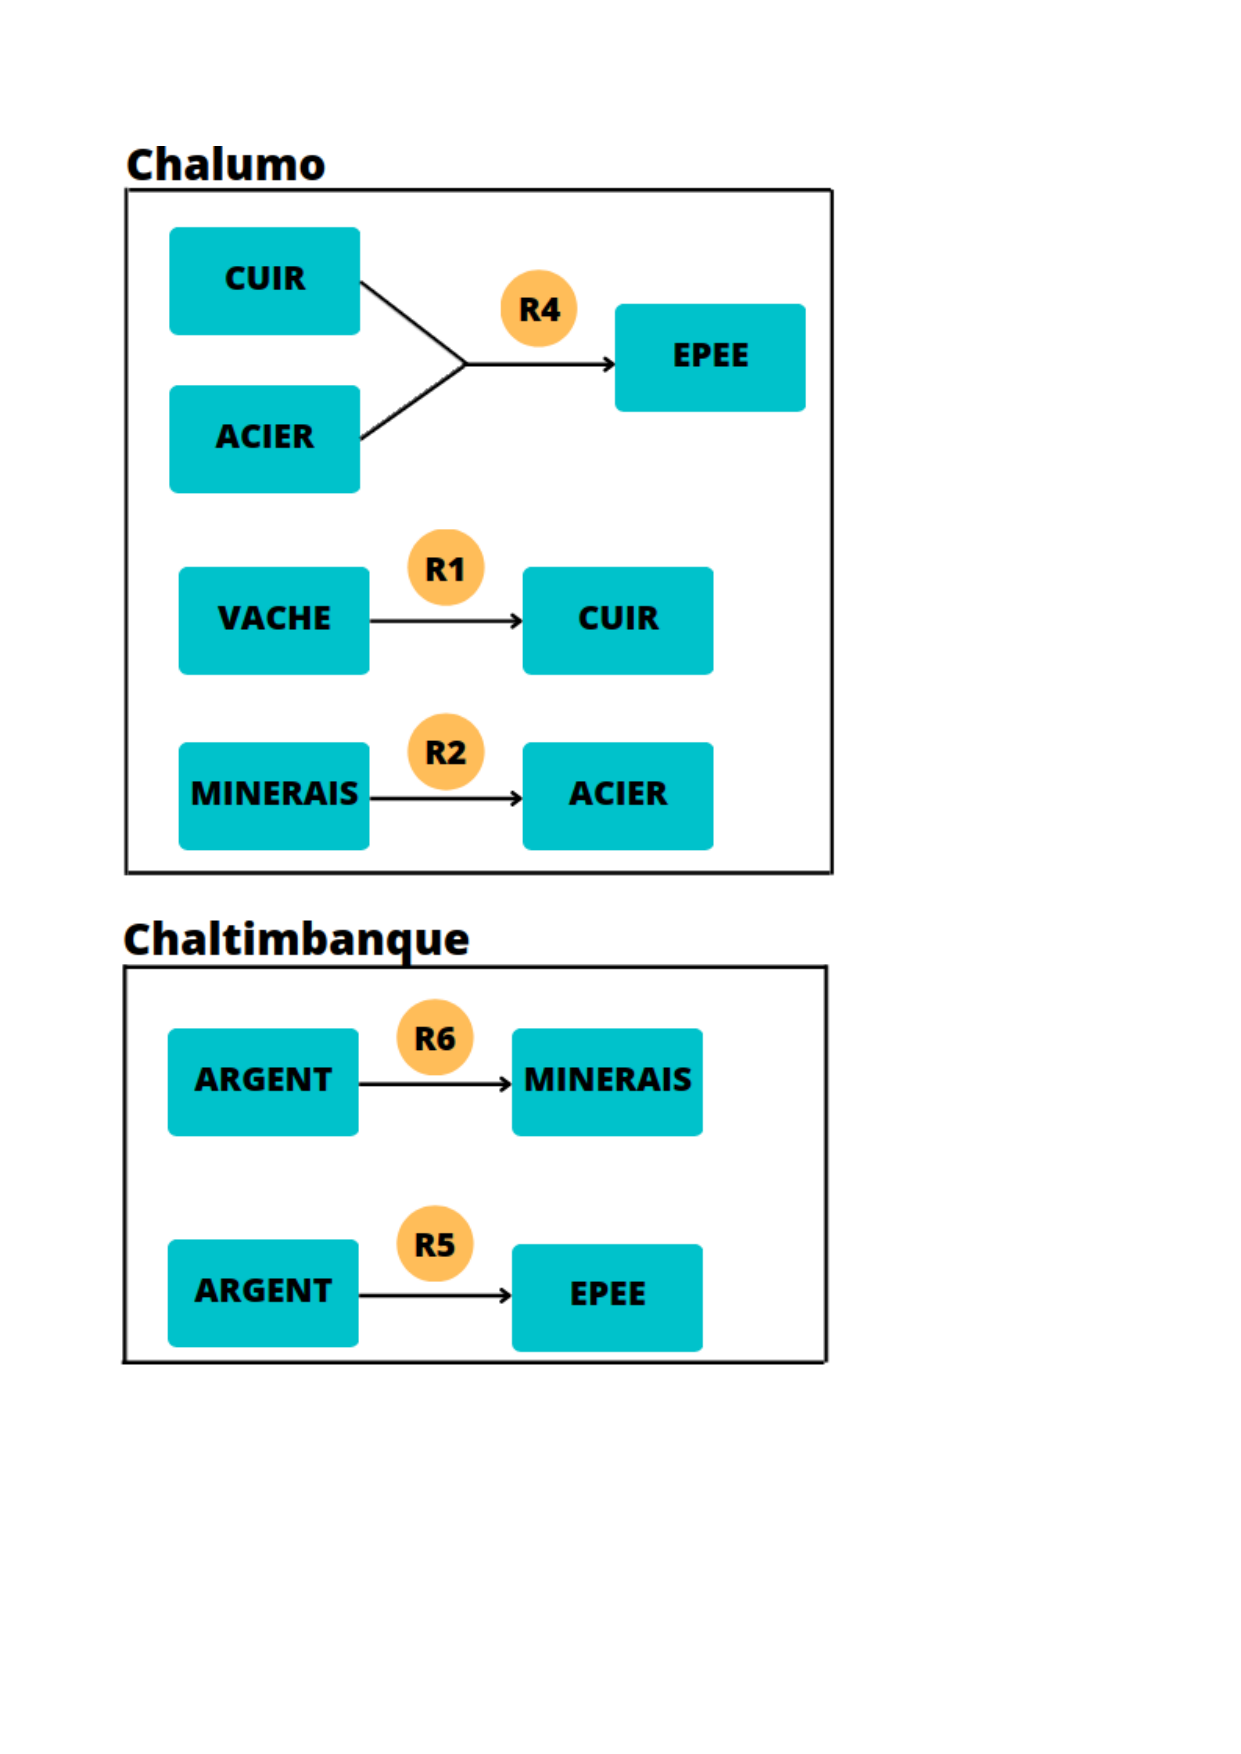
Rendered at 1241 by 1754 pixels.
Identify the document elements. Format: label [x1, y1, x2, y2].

picture [118, 146, 842, 885]
picture [118, 913, 833, 1371]
